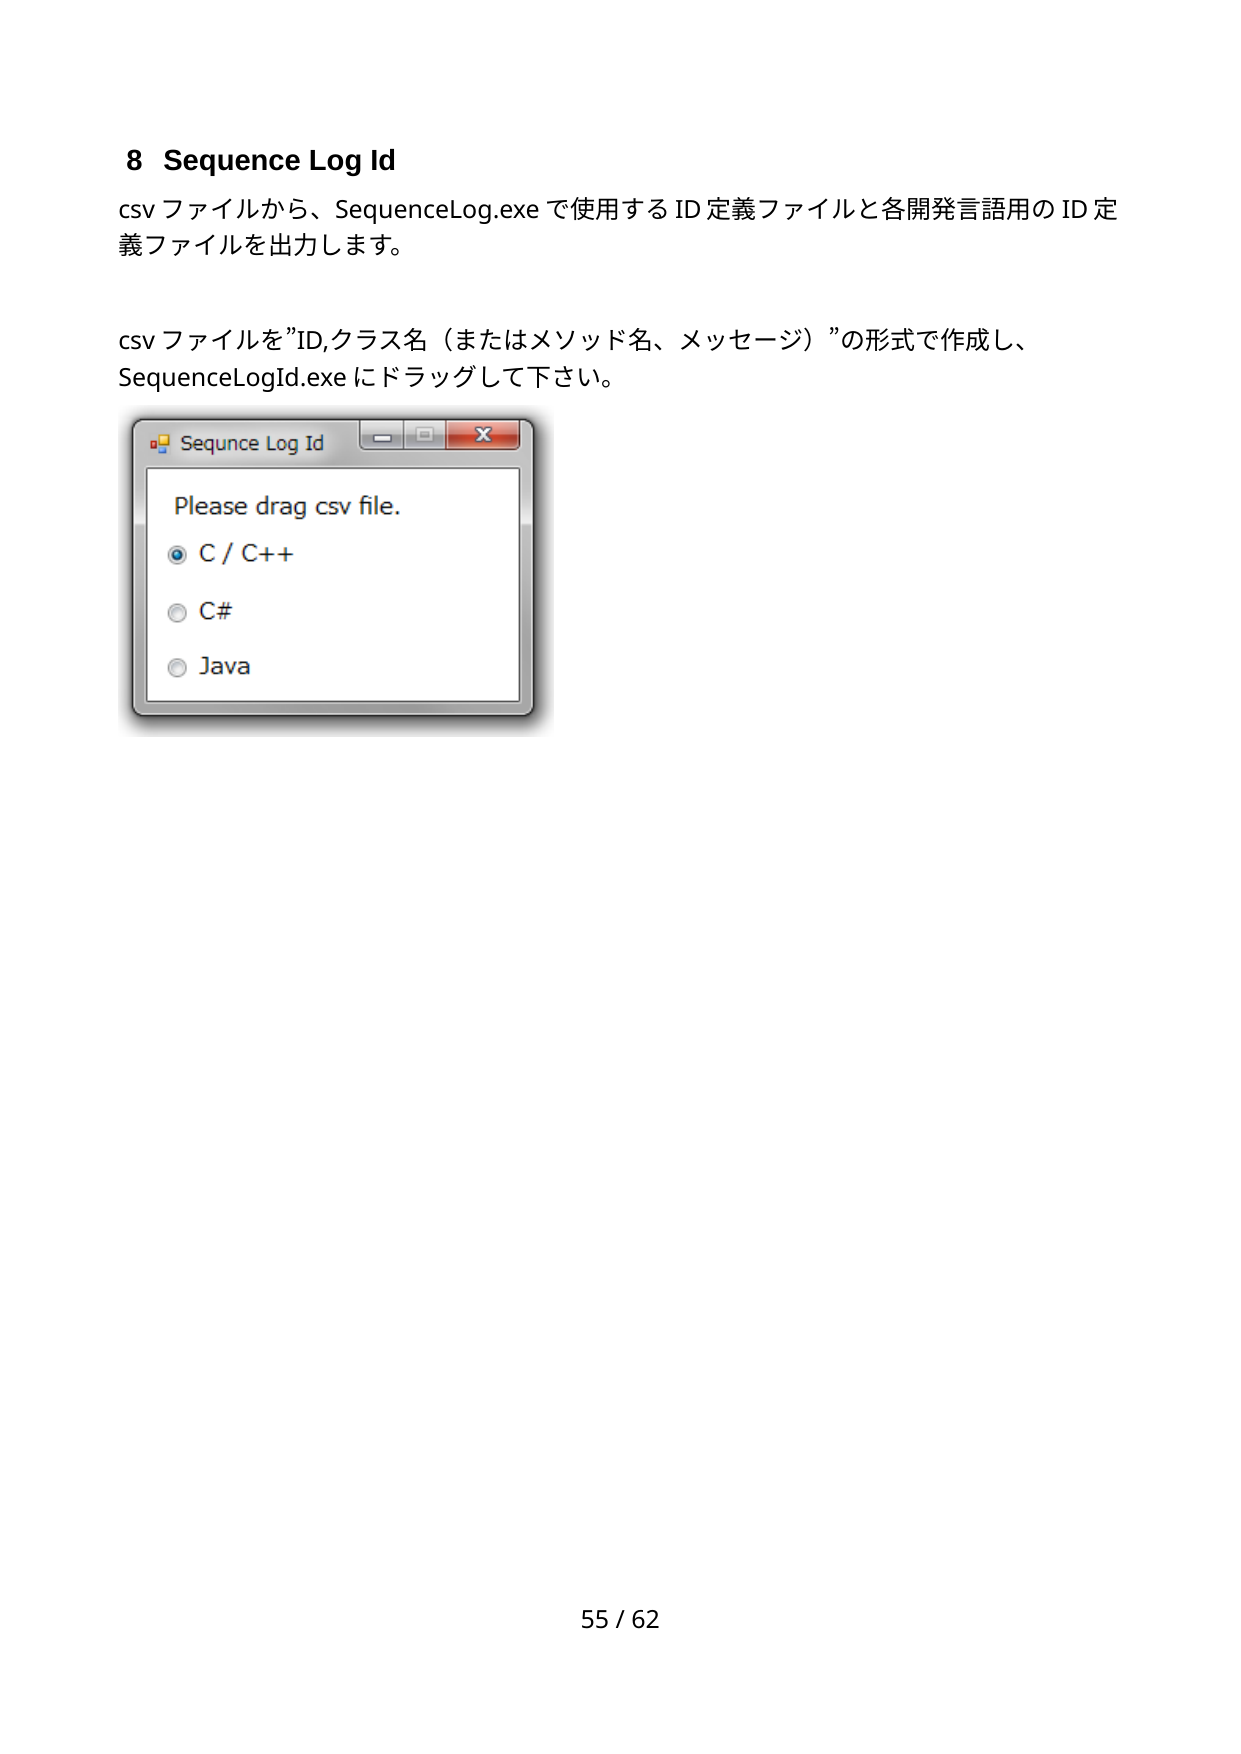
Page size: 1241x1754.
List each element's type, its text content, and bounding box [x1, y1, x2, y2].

picture [118, 405, 554, 737]
text csvファイルから、SequenceLog.exeで使用するID定義ファイルと各開発言語用のID定義ファイルを出力します。 [118, 189, 1122, 262]
subtitle Sequence Log Id [118, 143, 1122, 177]
text csvファイルを”ID,クラス名（またはメソッド名、メッセージ）”の形式で作成し、SequenceLogId.exeにドラッグして下さい。 [118, 321, 1122, 393]
